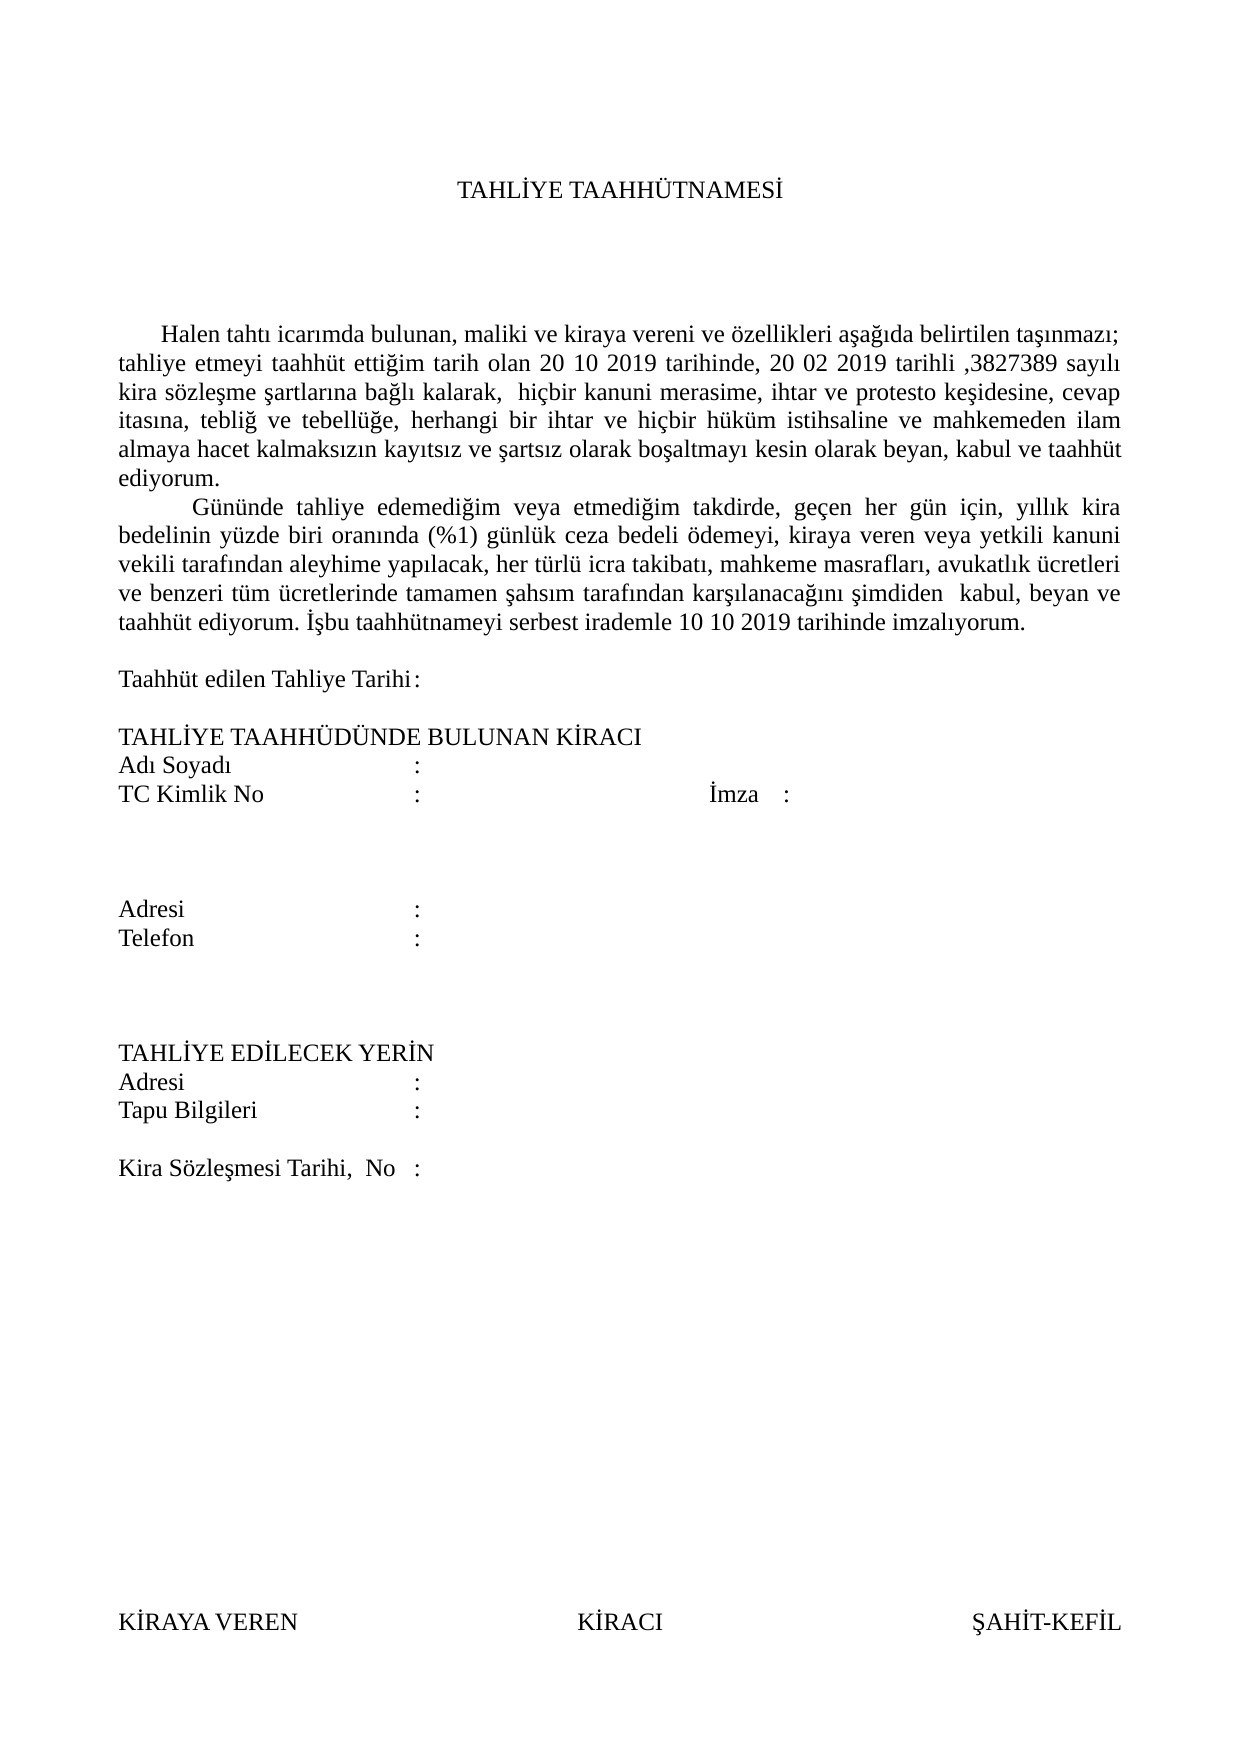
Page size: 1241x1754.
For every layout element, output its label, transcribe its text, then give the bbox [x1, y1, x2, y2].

text TAHLİYE EDİLECEK YERİN [118, 1038, 1122, 1067]
text Adresi : [118, 894, 1122, 923]
text Telefon : [118, 923, 1122, 952]
list tahliye etmeyi taahhüt ettiğim tarih olan 20 10 2019 tarihinde, 20 02 2019 tarihli ,3827389 sayılı kira sözleşme şartlarına bağlı kalarak, hiçbir kanuni merasime, ihtar ve protesto keşidesine, cevap itasına, tebliğ ve tebellüğe, herhangi bir ihtar ve hiçbir hüküm istihsaline ve mahkemeden ilam almaya hacet kalmaksızın kayıtsız ve şartsız olarak boşaltmayı kesin olarak beyan, kabul ve taahhüt ediyorum. [118, 348, 1122, 492]
text TC Kimlik No : İmza : [118, 779, 1122, 808]
text Kira Sözleşmesi Tarihi, No : [118, 1153, 1122, 1182]
text Adresi : [118, 1067, 1122, 1096]
text Adı Soyadı : [118, 751, 1122, 779]
text Gününde tahliye edemediğim veya etmediğim takdirde, geçen her gün için, yıllık kira bedelinin yüzde biri oranında (%1) günlük ceza bedeli ödemeyi, kiraya veren veya yetkili kanuni vekili tarafından aleyhime yapılacak, her türlü icra takibatı, mahkeme masrafları, avukatlık ücretleri ve benzeri tüm ücretlerinde tamamen şahsım tarafından karşılanacağını şimdiden kabul, beyan ve taahhüt ediyorum. İşbu taahhütnameyi serbest irademle 10 10 2019 tarihinde imzalıyorum. [118, 492, 1122, 636]
text Taahhüt edilen Tahliye Tarihi : [118, 664, 1122, 693]
text Tapu Bilgileri : [118, 1096, 1122, 1124]
text Halen tahtı icarımda bulunan, maliki ve kiraya vereni ve özellikleri aşağıda belirtilen taşınmazı; [118, 319, 1122, 348]
text TAHLİYE TAAHHÜTNAMESİ [118, 176, 1122, 204]
text TAHLİYE TAAHHÜDÜNDE BULUNAN KİRACI [118, 722, 1122, 751]
